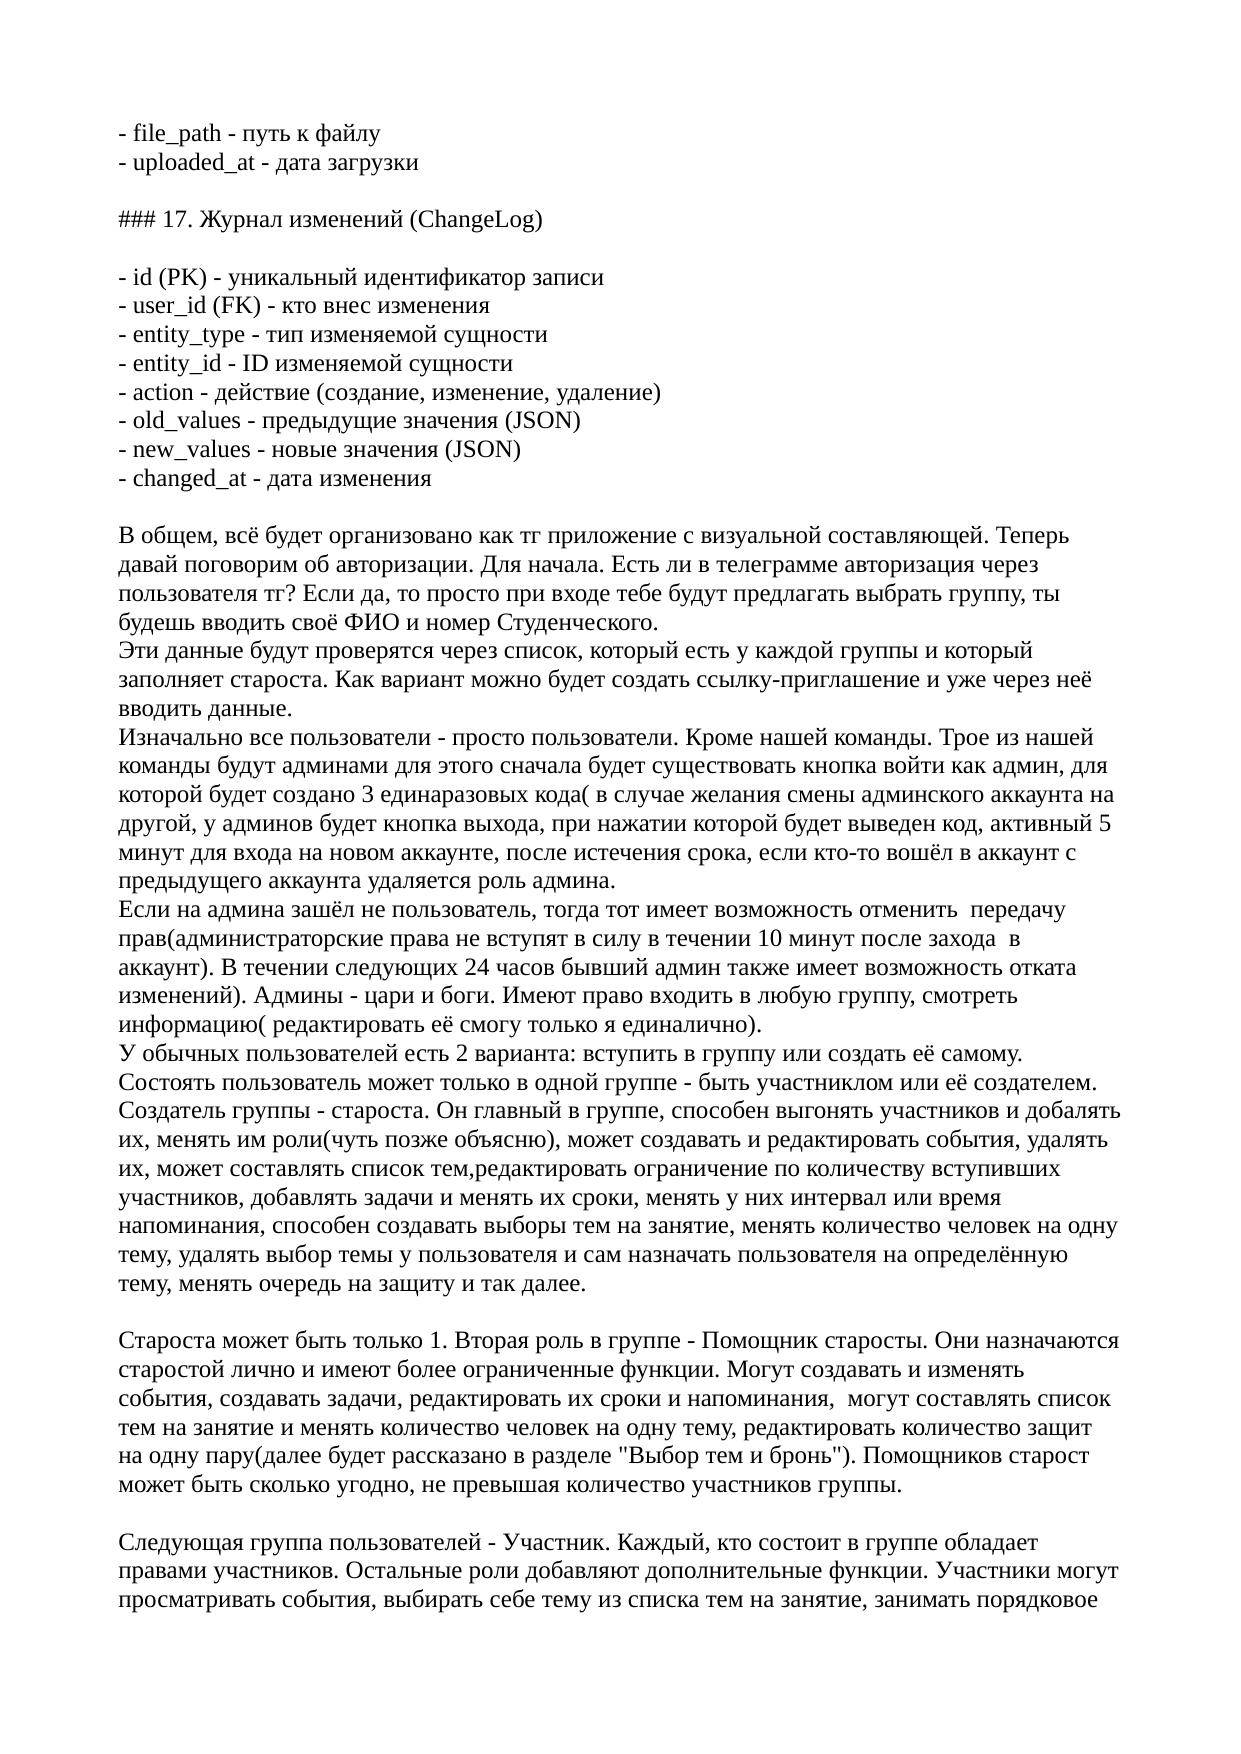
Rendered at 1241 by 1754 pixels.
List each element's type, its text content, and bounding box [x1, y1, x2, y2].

text - new_values - новые значения (JSON) [118, 434, 1122, 463]
text ### 17. Журнал изменений (ChangeLog) [118, 204, 1122, 233]
text - action - действие (создание, изменение, удаление) [118, 377, 1122, 406]
text Следующая группа пользователей - Участник. Каждый, кто состоит в группе обладает правами участников. Остальные роли добавляют дополнительные функции. Участники могут просматривать события, выбирать себе тему из списка тем на занятие, занимать порядковое [118, 1527, 1122, 1613]
text - entity_type - тип изменяемой сущности [118, 319, 1122, 348]
text - user_id (FK) - кто внес изменения [118, 291, 1122, 319]
text Если на админа зашёл не пользователь, тогда тот имеет возможность отменить передачу прав(администраторские права не вступят в силу в течении 10 минут после захода в аккаунт). В течении следующих 24 часов бывший админ также имеет возможность отката изменений). Админы - цари и боги. Имеют право входить в любую группу, смотреть информацию( редактировать её смогу только я единалично). [118, 894, 1122, 1038]
text Изначально все пользователи - просто пользователи. Кроме нашей команды. Трое из нашей команды будут админами для этого сначала будет существовать кнопка войти как админ, для которой будет создано 3 единаразовых кода( в случае желания смены админского аккаунта на другой, у админов будет кнопка выхода, при нажатии которой будет выведен код, активный 5 минут для входа на новом аккаунте, после истечения срока, если кто-то вошёл в аккаунт с предыдущего аккаунта удаляется роль админа. [118, 722, 1122, 894]
text - id (PK) - уникальный идентификатор записи [118, 262, 1122, 291]
text - old_values - предыдущие значения (JSON) [118, 406, 1122, 434]
text - entity_id - ID изменяемой сущности [118, 348, 1122, 377]
text Создатель группы - староста. Он главный в группе, способен выгонять участников и добалять их, менять им роли(чуть позже объясню), может создавать и редактировать события, удалять их, может составлять список тем,редактировать ограничение по количеству вступивших участников, добавлять задачи и менять их сроки, менять у них интервал или время напоминания, способен создавать выборы тем на занятие, менять количество человек на одну тему, удалять выбор темы у пользователя и сам назначать пользователя на определённую тему, менять очередь на защиту и так далее. [118, 1096, 1122, 1297]
text В общем, всё будет организовано как тг приложение с визуальной составляющей. Теперь давай поговорим об авторизации. Для начала. Есть ли в телеграмме авторизация через пользователя тг? Если да, то просто при входе тебе будут предлагать выбрать группу, ты будешь вводить своё ФИО и номер Студенческого. [118, 521, 1122, 636]
text Староста может быть только 1. Вторая роль в группе - Помощник старосты. Они назначаются старостой лично и имеют более ограниченные функции. Могут создавать и изменять события, создавать задачи, редактировать их сроки и напоминания, могут составлять список тем на занятие и менять количество человек на одну тему, редактировать количество защит на одну пару(далее будет рассказано в разделе "Выбор тем и бронь"). Помощников старост может быть сколько угодно, не превышая количество участников группы. [118, 1326, 1122, 1498]
text - changed_at - дата изменения [118, 463, 1122, 492]
text - uploaded_at - дата загрузки [118, 147, 1122, 176]
text Эти данные будут проверятся через список, который есть у каждой группы и который заполняет староста. Как вариант можно будет создать ссылку-приглашение и уже через неё вводить данные. [118, 636, 1122, 722]
text - file_path - путь к файлу [118, 118, 1122, 147]
text У обычных пользователей есть 2 варианта: вступить в группу или создать её самому. Состоять пользователь может только в одной группе - быть участниклом или её создателем. [118, 1038, 1122, 1096]
